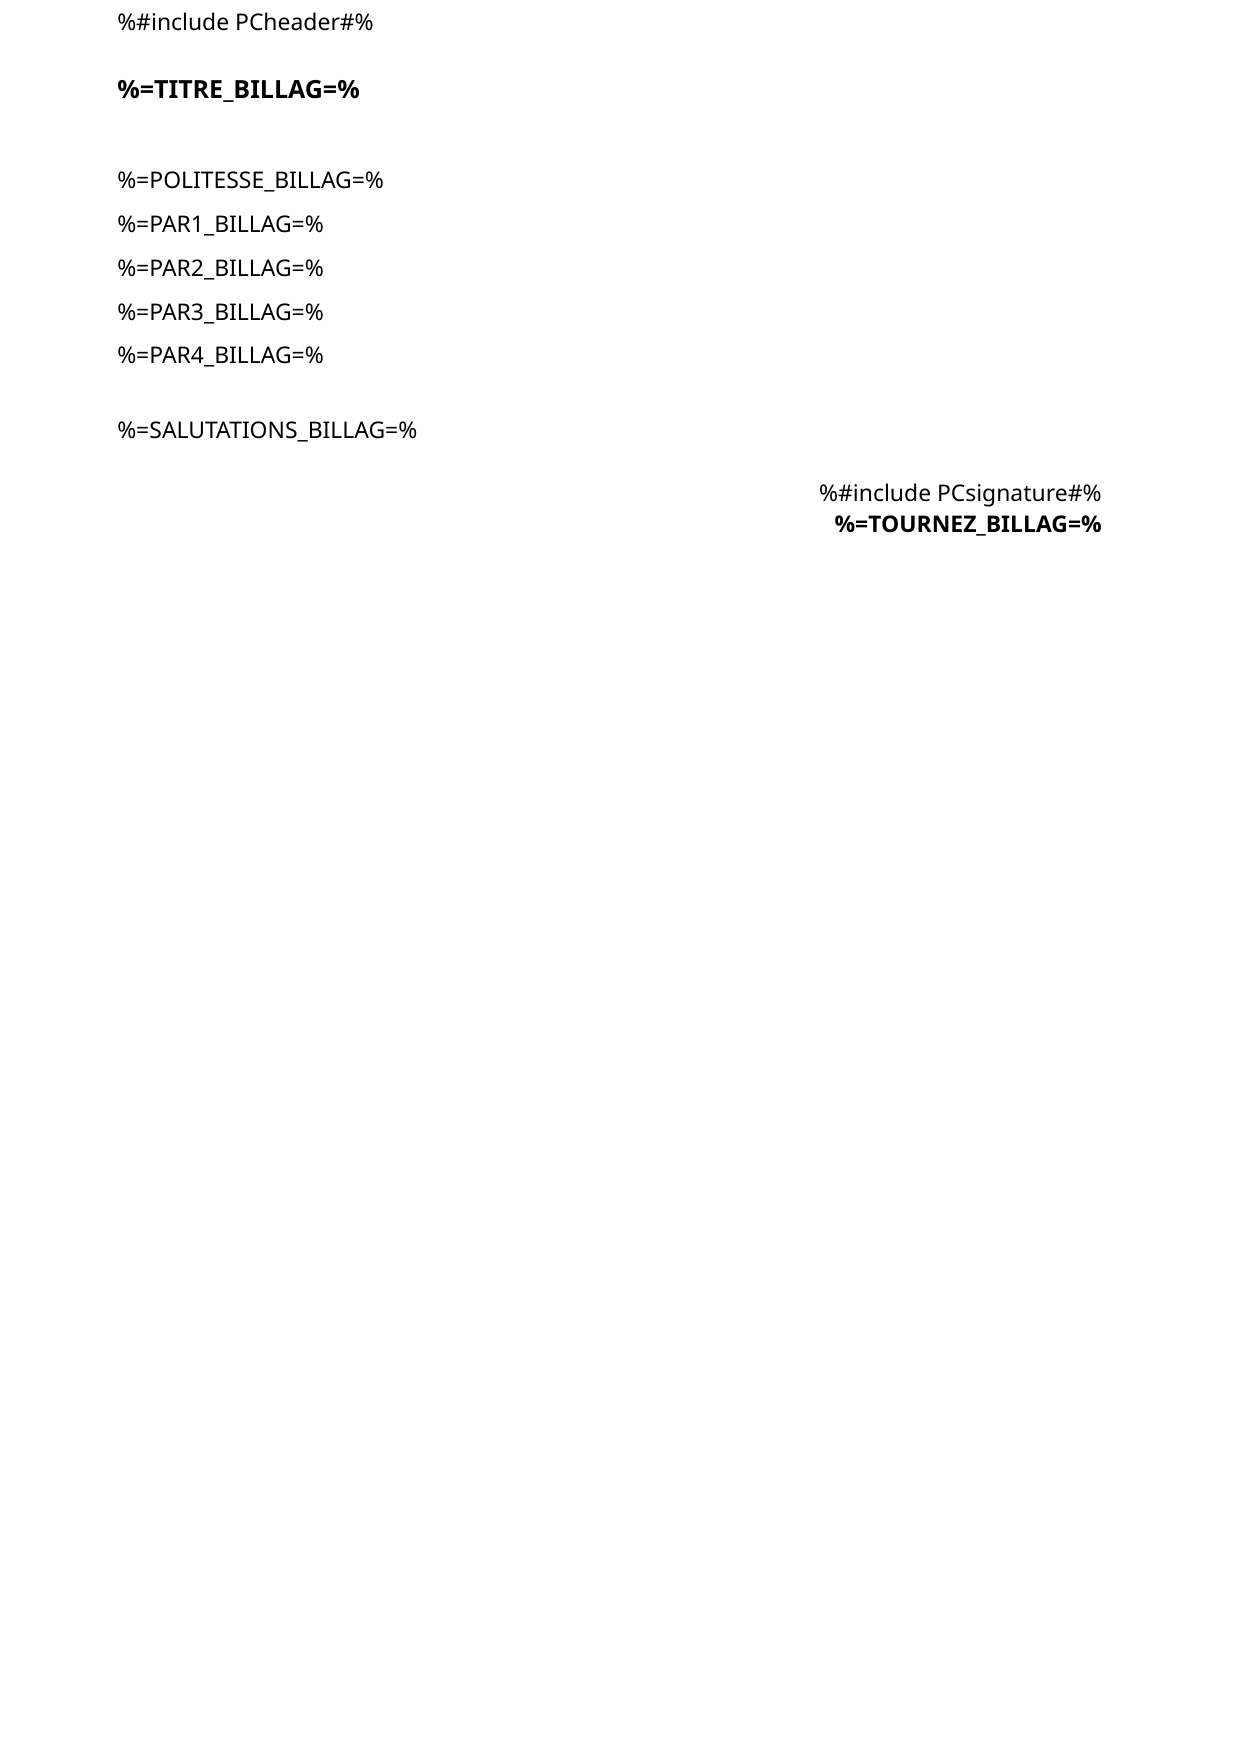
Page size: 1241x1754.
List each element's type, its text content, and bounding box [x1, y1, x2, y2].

text %=PAR1_BILLAG=% [117, 208, 1101, 239]
text %=TITRE_BILLAG=% [117, 71, 1101, 105]
text %#include PCsignature#% [117, 477, 1101, 508]
text %#include PCheader#% [117, 6, 1101, 37]
text %=SALUTATIONS_BILLAG=% [117, 414, 1101, 446]
text %=TOURNEZ_BILLAG=% [117, 508, 1101, 539]
text %=PAR4_BILLAG=% [117, 339, 1101, 371]
text %=PAR2_BILLAG=% [117, 252, 1101, 283]
text %=POLITESSE_BILLAG=% [117, 164, 1101, 196]
text %=PAR3_BILLAG=% [117, 296, 1101, 327]
